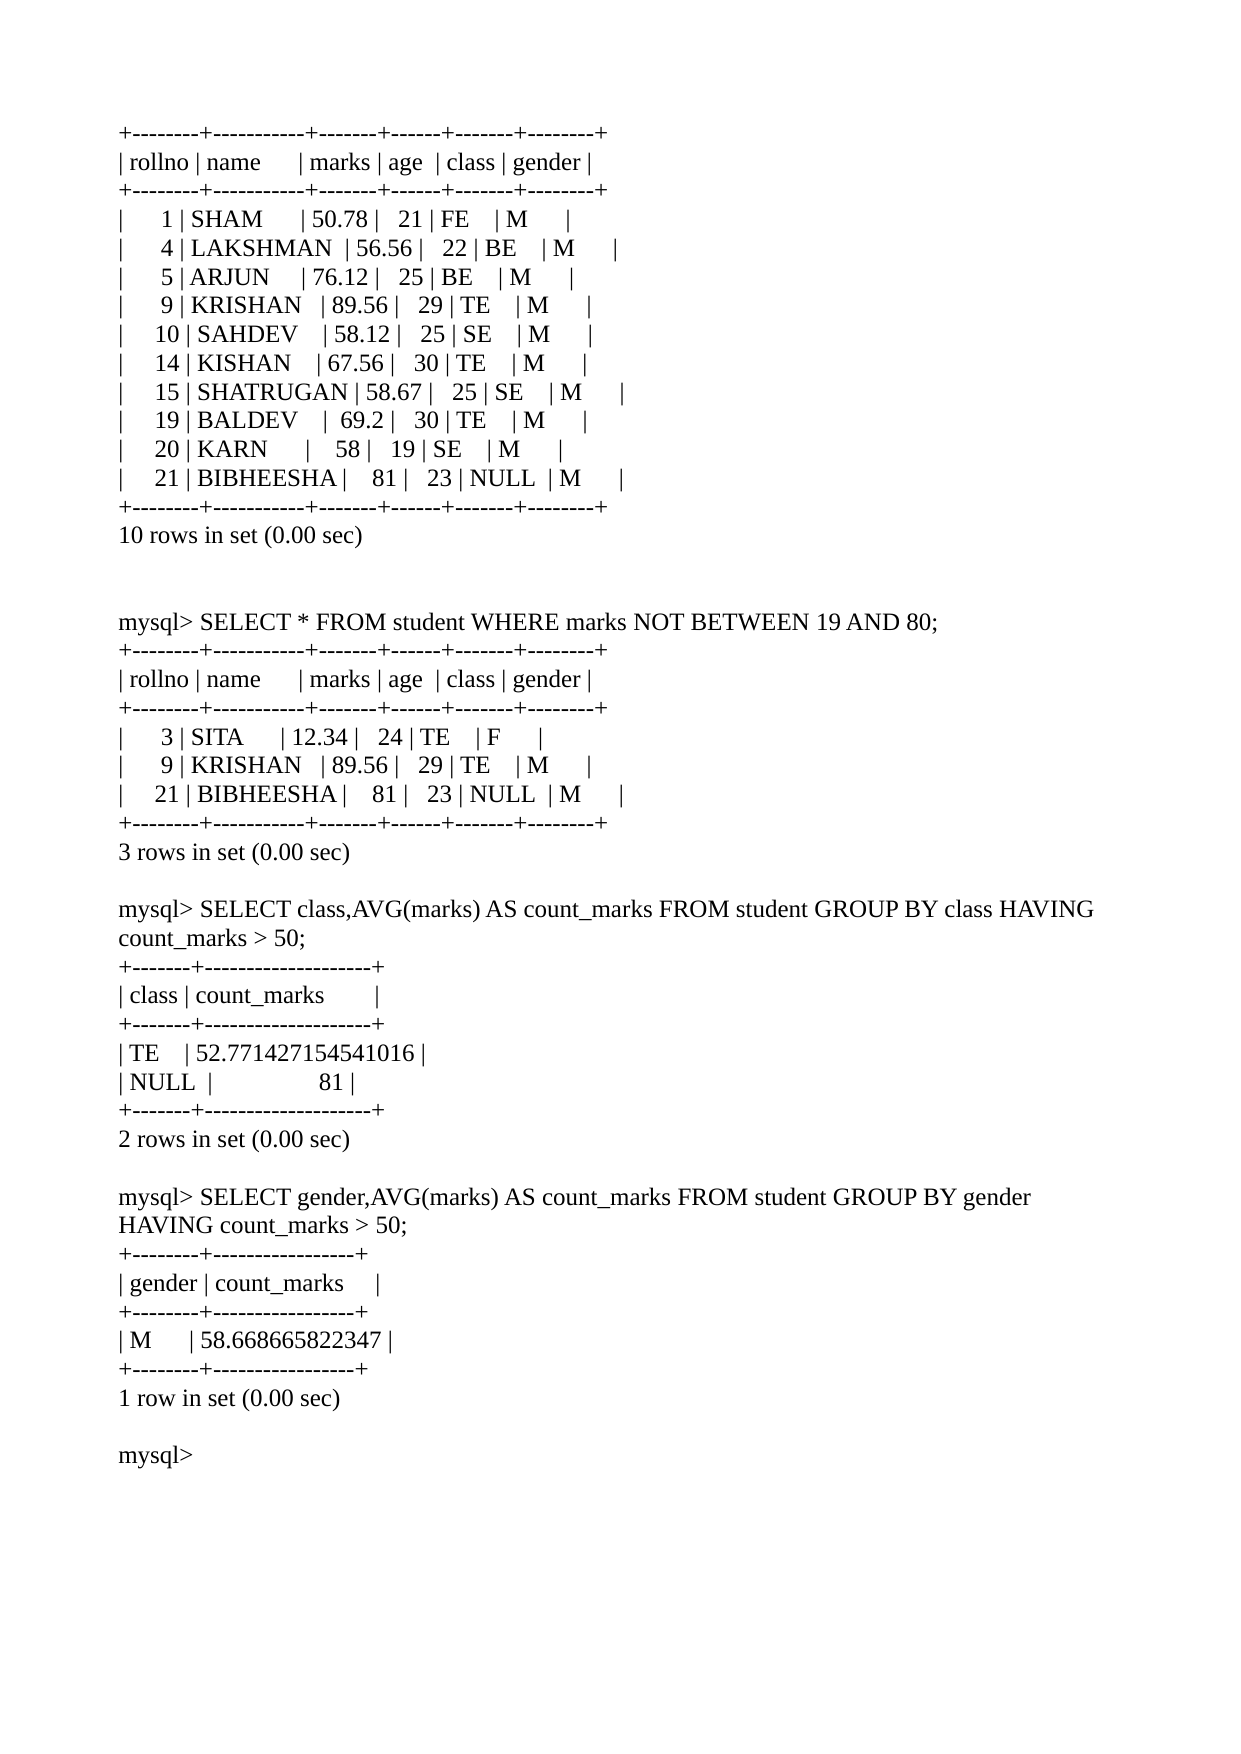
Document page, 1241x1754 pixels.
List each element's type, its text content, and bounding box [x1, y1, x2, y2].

text 1 row in set (0.00 sec) [118, 1383, 1122, 1412]
text +--------+-----------------+ [118, 1354, 1122, 1383]
text mysql> SELECT * FROM student WHERE marks NOT BETWEEN 19 AND 80; [118, 607, 1122, 636]
text 10 rows in set (0.00 sec) [118, 521, 1122, 549]
text | 20 | KARN | 58 | 19 | SE | M | [118, 434, 1122, 463]
text +--------+-----------+-------+------+-------+--------+ [118, 118, 1122, 147]
text | 21 | BIBHEESHA | 81 | 23 | NULL | M | [118, 779, 1122, 808]
text +--------+-----------+-------+------+-------+--------+ [118, 693, 1122, 722]
text +--------+-----------------+ [118, 1239, 1122, 1268]
text mysql> [118, 1441, 1122, 1469]
text | 10 | SAHDEV | 58.12 | 25 | SE | M | [118, 319, 1122, 348]
text 3 rows in set (0.00 sec) [118, 837, 1122, 866]
text | 19 | BALDEV | 69.2 | 30 | TE | M | [118, 406, 1122, 434]
text | 3 | SITA | 12.34 | 24 | TE | F | [118, 722, 1122, 751]
text | 9 | KRISHAN | 89.56 | 29 | TE | M | [118, 751, 1122, 779]
text +--------+-----------+-------+------+-------+--------+ [118, 176, 1122, 204]
text | 9 | KRISHAN | 89.56 | 29 | TE | M | [118, 291, 1122, 319]
text +--------+-----------------+ [118, 1297, 1122, 1326]
text +-------+--------------------+ [118, 1009, 1122, 1038]
text | NULL | 81 | [118, 1067, 1122, 1096]
text | rollno | name | marks | age | class | gender | [118, 664, 1122, 693]
text mysql> SELECT gender,AVG(marks) AS count_marks FROM student GROUP BY gender HAVING count_marks > 50; [118, 1182, 1122, 1239]
text +--------+-----------+-------+------+-------+--------+ [118, 636, 1122, 664]
text +-------+--------------------+ [118, 1096, 1122, 1124]
text | gender | count_marks | [118, 1268, 1122, 1297]
text mysql> SELECT class,AVG(marks) AS count_marks FROM student GROUP BY class HAVING count_marks > 50; [118, 894, 1122, 952]
text | class | count_marks | [118, 981, 1122, 1009]
text | 4 | LAKSHMAN | 56.56 | 22 | BE | M | [118, 233, 1122, 262]
text | 14 | KISHAN | 67.56 | 30 | TE | M | [118, 348, 1122, 377]
text 2 rows in set (0.00 sec) [118, 1124, 1122, 1153]
text | TE | 52.771427154541016 | [118, 1038, 1122, 1067]
text | 21 | BIBHEESHA | 81 | 23 | NULL | M | [118, 463, 1122, 492]
text +--------+-----------+-------+------+-------+--------+ [118, 808, 1122, 837]
text | M | 58.668665822347 | [118, 1326, 1122, 1354]
text | 1 | SHAM | 50.78 | 21 | FE | M | [118, 204, 1122, 233]
text | rollno | name | marks | age | class | gender | [118, 147, 1122, 176]
text +-------+--------------------+ [118, 952, 1122, 981]
text | 15 | SHATRUGAN | 58.67 | 25 | SE | M | [118, 377, 1122, 406]
text +--------+-----------+-------+------+-------+--------+ [118, 492, 1122, 521]
text | 5 | ARJUN | 76.12 | 25 | BE | M | [118, 262, 1122, 291]
